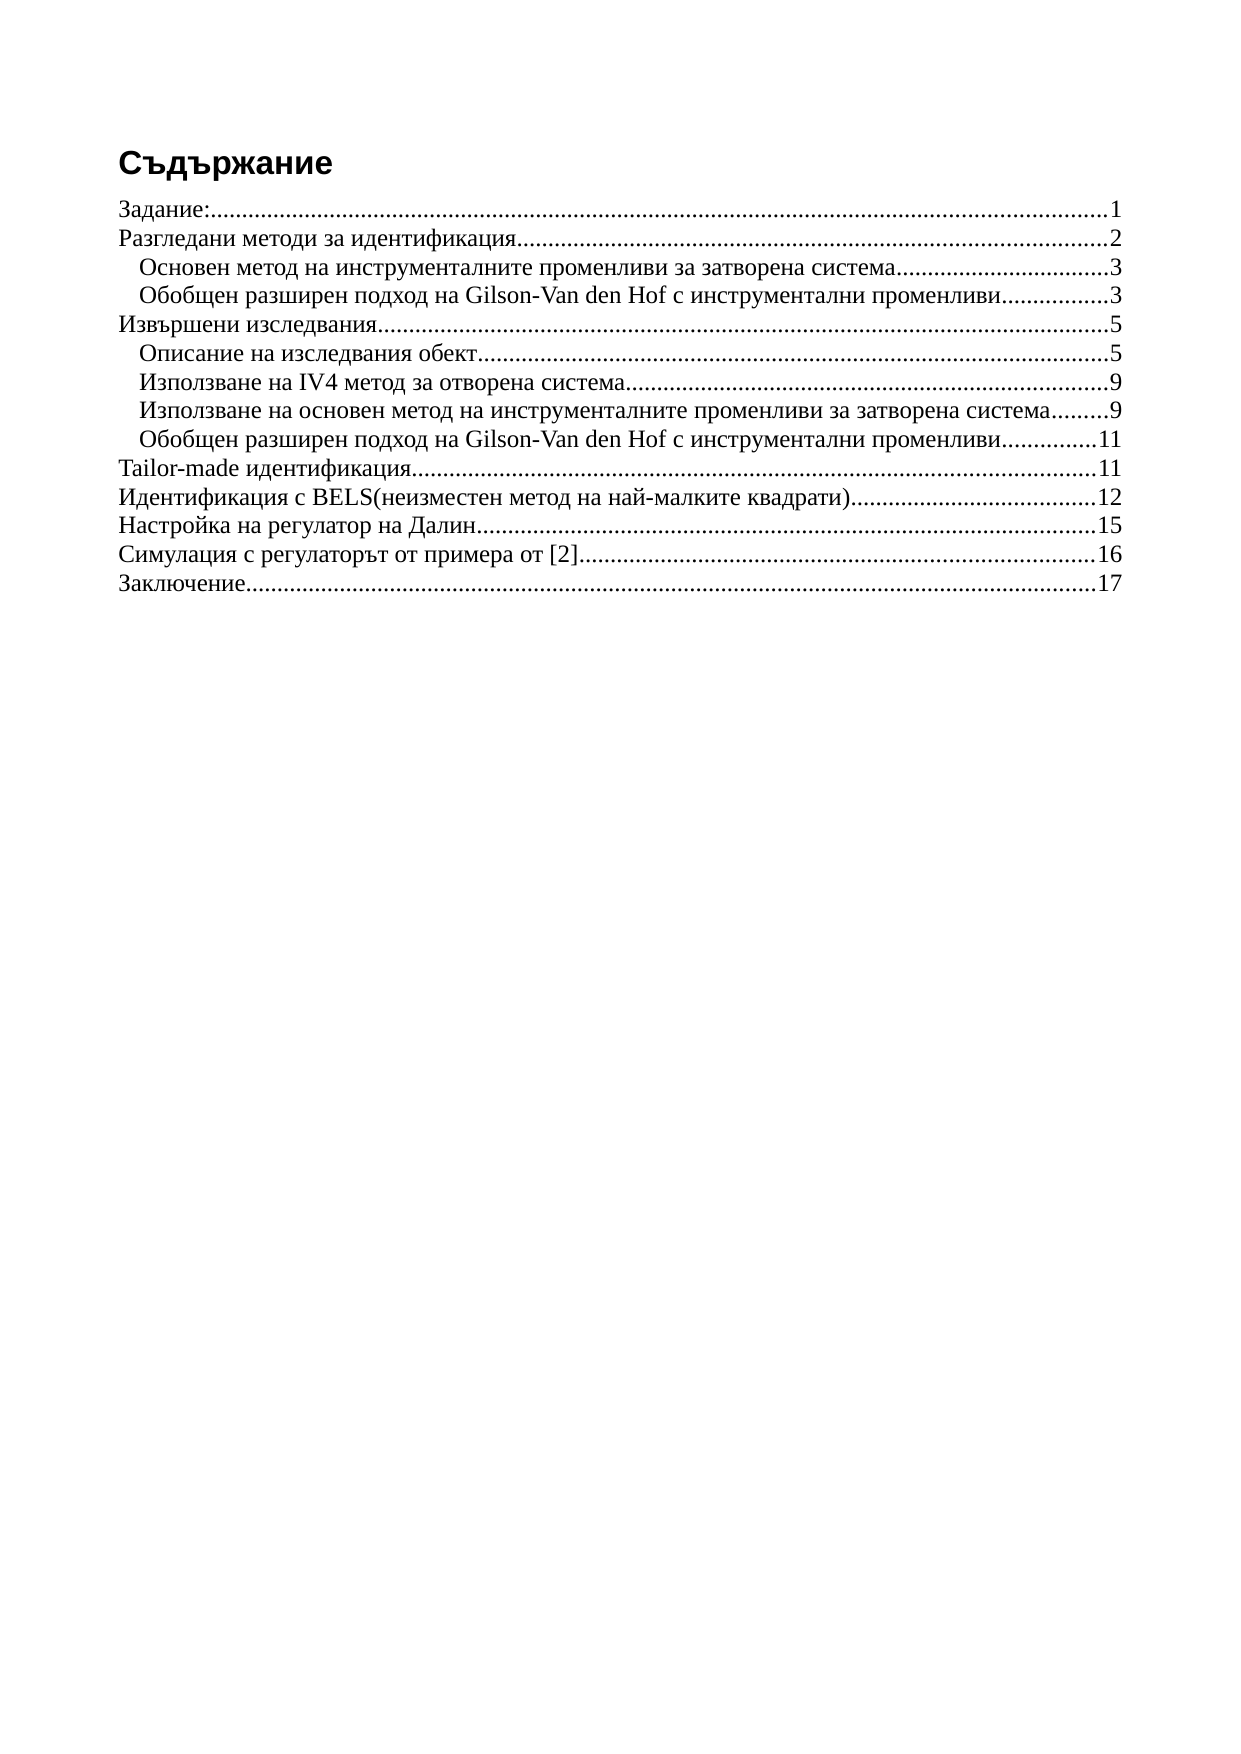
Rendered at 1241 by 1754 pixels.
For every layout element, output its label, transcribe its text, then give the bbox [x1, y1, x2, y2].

text Използване на основен метод на инструменталните променливи за затворена система 9 [139, 395, 1122, 424]
text Разгледани методи за идентификация 2 [118, 223, 1122, 252]
text Описание на изследвания обект 5 [139, 338, 1122, 367]
text Симулация с регулаторът от примера от [2] 16 [118, 539, 1122, 568]
text Идентификация с BELS(неизместен метод на най-малките квадрати) 12 [118, 482, 1122, 510]
text Обобщен разширен подход на Gilson-Van den Hof с инструментални променливи 11 [139, 424, 1122, 453]
text Обобщен разширен подход на Gilson-Van den Hof с инструментални променливи 3 [139, 280, 1122, 309]
text Tailor-made идентификация 11 [118, 453, 1122, 482]
text Заключение 17 [118, 568, 1122, 597]
subtitle Съдържание [118, 143, 1122, 182]
text Основен метод на инструменталните променливи за затворена система 3 [139, 252, 1122, 280]
text Използване на IV4 метод за отворена система 9 [139, 367, 1122, 395]
text Настройка на регулатор на Далин 15 [118, 510, 1122, 539]
text Задание: 1 [118, 194, 1122, 223]
text Извършени изследвания 5 [118, 309, 1122, 338]
